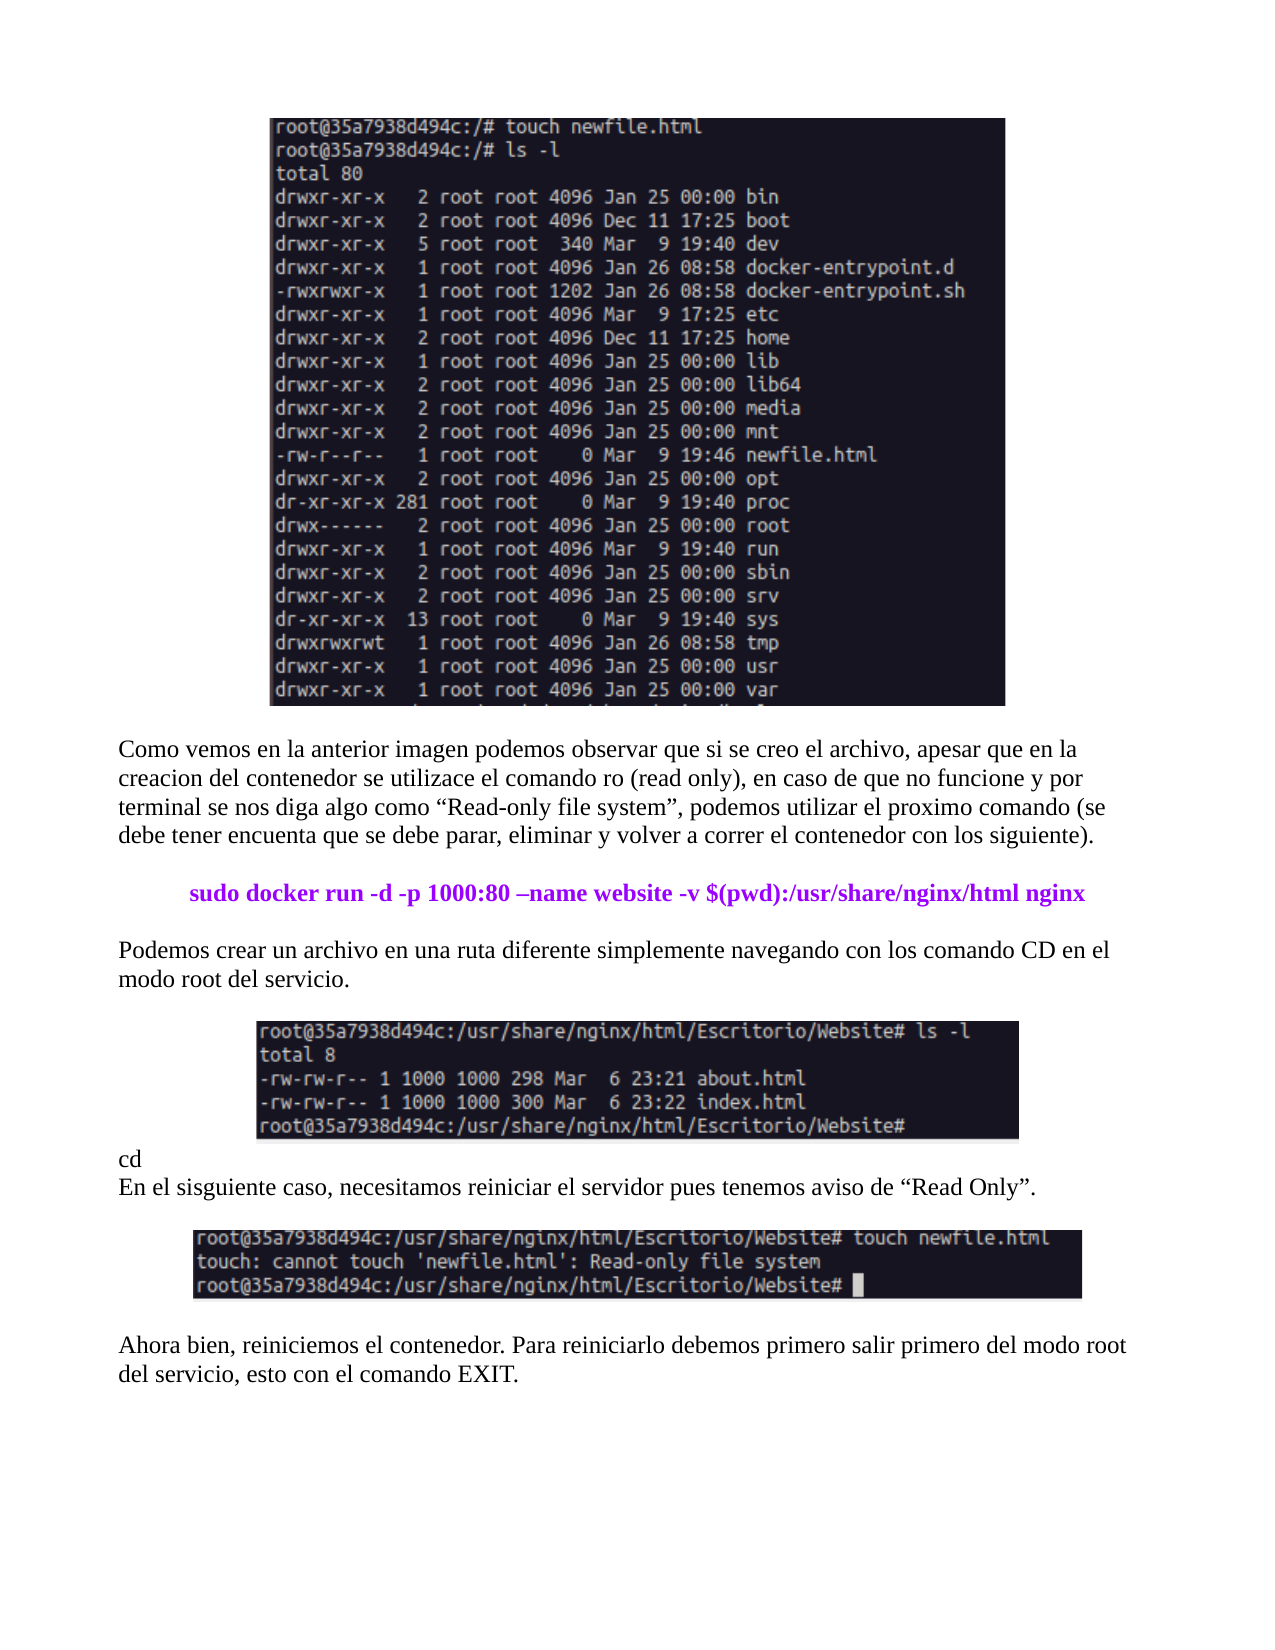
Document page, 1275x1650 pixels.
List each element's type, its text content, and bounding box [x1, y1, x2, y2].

text sudo docker run -d -p 1000:80 –name website -v $(pwd):/usr/share/nginx/html nginx [118, 878, 1157, 907]
text Ahora bien, reiniciemos el contenedor. Para reiniciarlo debemos primero salir primero del modo root del servicio, esto con el comando EXIT. [118, 1331, 1157, 1388]
picture [193, 1230, 1083, 1302]
text Como vemos en la anterior imagen podemos observar que si se creo el archivo, apesar que en la creacion del contenedor se utilizace el comando ro (read only), en caso de que no funcione y por terminal se nos diga algo como “Read-only file system”, podemos utilizar el proximo comando (se debe tener encuenta que se debe parar, eliminar y volver a correr el contenedor con los siguiente). [118, 734, 1157, 849]
picture [269, 118, 1006, 706]
text Podemos crear un archivo en una ruta diferente simplemente navegando con los comando CD en el modo root del servicio. [118, 936, 1157, 993]
picture [256, 1021, 1019, 1144]
text cd [118, 1022, 1157, 1172]
text En el sisguiente caso, necesitamos reiniciar el servidor pues tenemos aviso de “Read Only”. [118, 1172, 1157, 1201]
